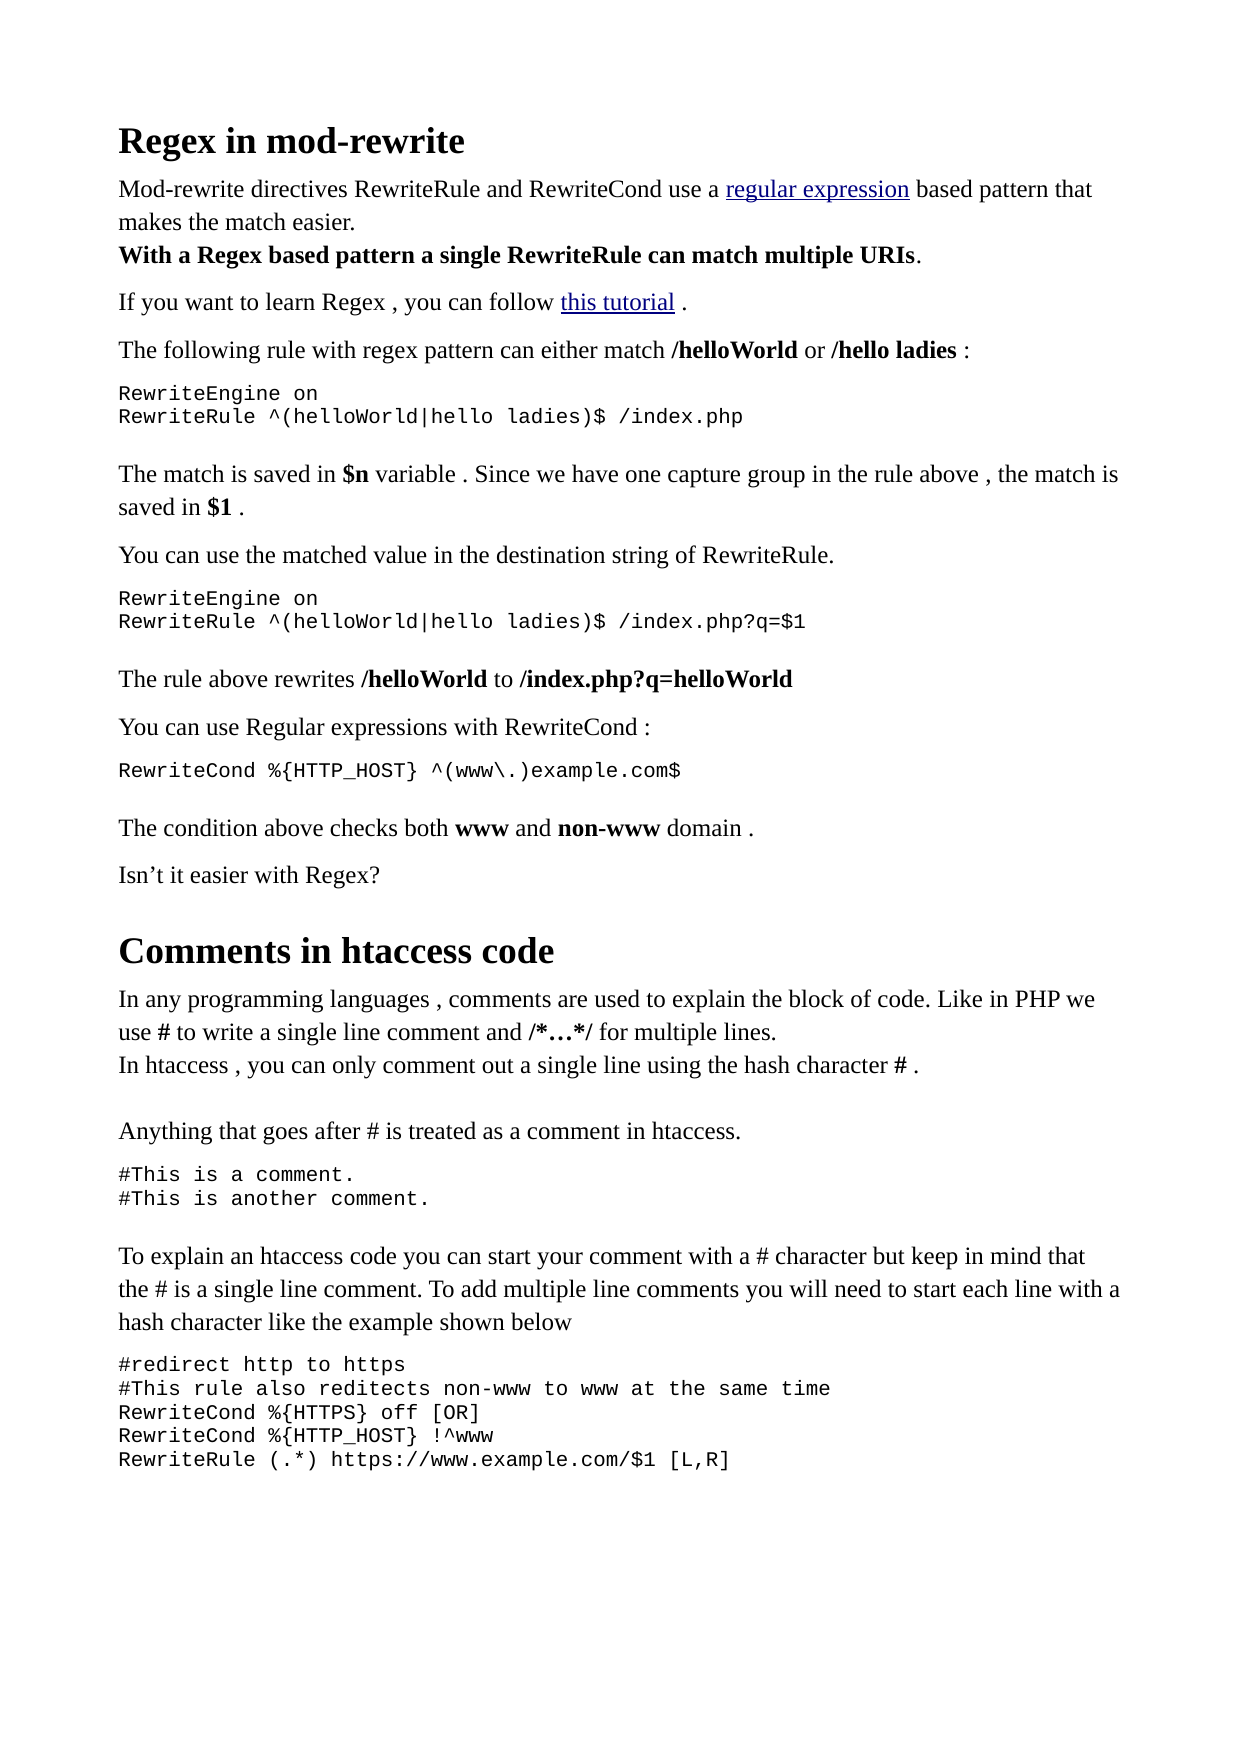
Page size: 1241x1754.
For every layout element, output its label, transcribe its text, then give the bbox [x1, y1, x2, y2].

text #This is a comment. [118, 1164, 1122, 1188]
text In any programming languages , comments are used to explain the block of code. Like in PHP we use # to write a single line comment and /*…*/ for multiple lines. In htaccess , you can only comment out a single line using the hash character # . Anything that goes after # is treated as a comment in htaccess. [118, 984, 1122, 1145]
text The following rule with regex pattern can either match /helloWorld or /hello ladies : [118, 335, 1122, 364]
text #redirect http to https [118, 1354, 1122, 1378]
subtitle Regex in mod-rewrite [118, 118, 1122, 161]
text RewriteCond %{HTTP_HOST} ^(www\.)example.com$ [118, 759, 1122, 783]
text If you want to learn Regex , you can follow this tutorial . [118, 287, 1122, 316]
text You can use Regular expressions with RewriteCond : [118, 712, 1122, 741]
text The match is saved in $n variable . Since we have one capture group in the rule above , the match is saved in $1 . [118, 459, 1122, 521]
text #This is another comment. [118, 1188, 1122, 1211]
text RewriteCond %{HTTP_HOST} !^www [118, 1425, 1122, 1449]
text RewriteEngine on [118, 588, 1122, 611]
subtitle Comments in htaccess code [118, 929, 1122, 972]
text You can use the matched value in the destination string of RewriteRule. [118, 540, 1122, 569]
text RewriteRule ^(helloWorld|hello ladies)$ /index.php [118, 406, 1122, 430]
text RewriteRule ^(helloWorld|hello ladies)$ /index.php?q=$1 [118, 611, 1122, 635]
text The rule above rewrites /helloWorld to /index.php?q=helloWorld [118, 664, 1122, 693]
text #This rule also reditects non-www to www at the same time [118, 1378, 1122, 1402]
text RewriteCond %{HTTPS} off [OR] [118, 1402, 1122, 1425]
text Mod-rewrite directives RewriteRule and RewriteCond use a regular expression based pattern that makes the match easier. With a Regex based pattern a single RewriteRule can match multiple URIs. [118, 174, 1122, 268]
text To explain an htaccess code you can start your comment with a # character but keep in mind that the # is a single line comment. To add multiple line comments you will need to start each line with a hash character like the example shown below [118, 1241, 1122, 1336]
text RewriteEngine on [118, 383, 1122, 406]
text Isn’t it easier with Regex? [118, 860, 1122, 889]
text The condition above checks both www and non-www domain . [118, 813, 1122, 841]
text RewriteRule (.*) https://www.example.com/$1 [L,R] [118, 1449, 1122, 1473]
